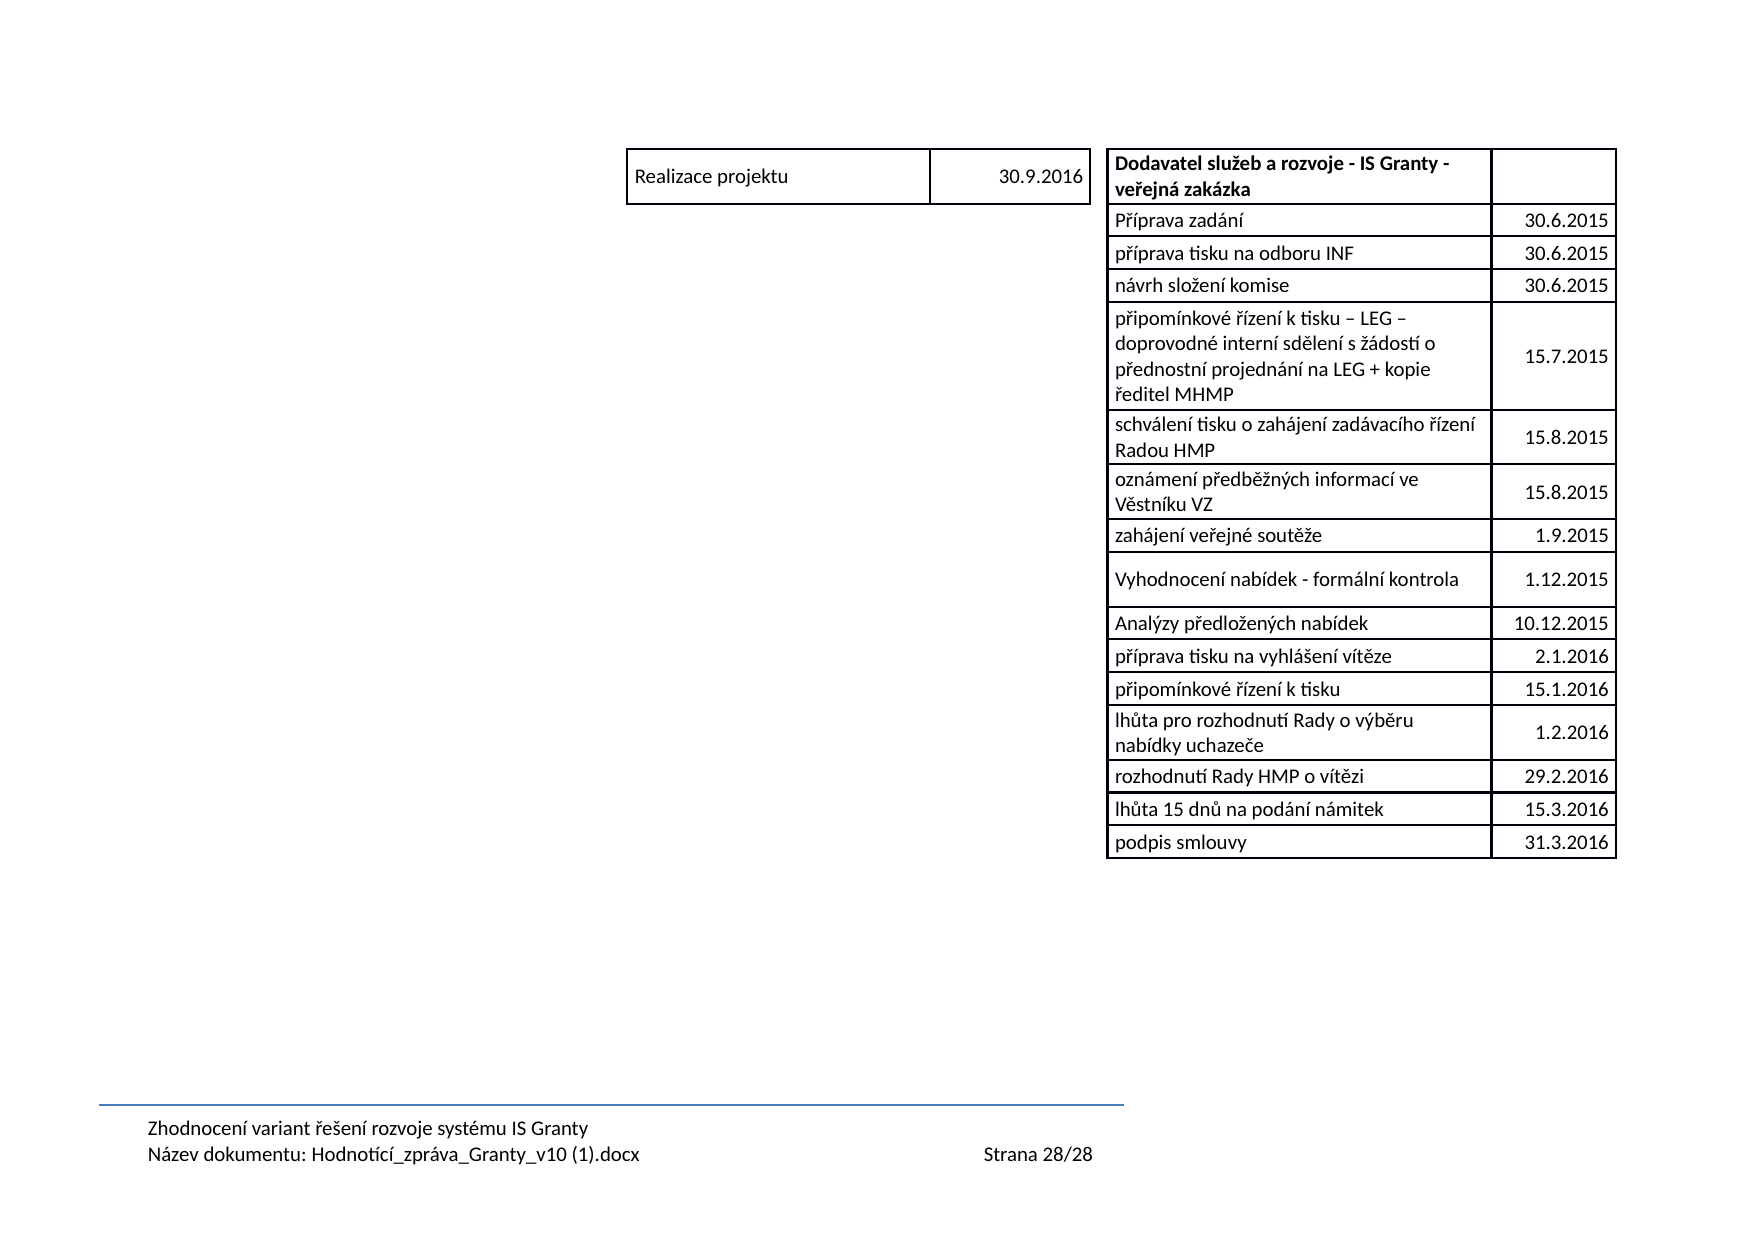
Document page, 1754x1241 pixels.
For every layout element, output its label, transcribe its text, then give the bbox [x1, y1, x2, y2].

table_cell [627, 235, 929, 268]
table_cell 15.1.2016 [1493, 673, 1615, 704]
table_cell [1090, 235, 1106, 268]
table_cell [930, 824, 1090, 857]
table_cell [1090, 671, 1106, 704]
table_cell [448, 235, 611, 268]
table_cell [611, 759, 627, 791]
table_cell 30.9.2016 [931, 150, 1089, 202]
table_cell [448, 824, 611, 857]
table_cell [146, 759, 448, 791]
table_cell [448, 606, 611, 638]
table_cell [1090, 704, 1106, 759]
table_cell [611, 551, 627, 606]
table_cell [627, 759, 929, 791]
table_cell [627, 638, 929, 671]
table_cell [448, 268, 611, 301]
table_cell 1.9.2015 [1493, 520, 1615, 551]
table_cell [1090, 203, 1106, 235]
table_cell [930, 409, 1090, 463]
table_cell lhůta pro rozhodnutí Rady o výběru nabídky uchazeče [1109, 706, 1490, 759]
table_cell [1090, 606, 1106, 638]
table_cell [448, 551, 611, 606]
table_cell [1090, 301, 1106, 409]
table_cell Dodavatel služeb a rozvoje - IS Granty - veřejná zakázka [1109, 150, 1490, 202]
table_cell [627, 704, 929, 759]
table_cell [611, 203, 627, 235]
table_cell [1090, 463, 1106, 518]
table_cell [627, 463, 929, 518]
table_cell [611, 606, 627, 638]
table_cell [146, 148, 448, 202]
table_cell [930, 268, 1090, 301]
table_cell 31.3.2016 [1493, 826, 1615, 857]
table_cell [1090, 268, 1106, 301]
table_cell Analýzy předložených nabídek [1109, 608, 1490, 638]
table_cell 1.12.2015 [1493, 553, 1615, 606]
table_cell připomínkové řízení k tisku – LEG – doprovodné interní sdělení s žádostí o přednostní projednání na LEG + kopie ředitel MHMP [1109, 303, 1490, 409]
table_cell 15.8.2015 [1493, 465, 1615, 518]
table_cell připomínkové řízení k tisku [1109, 673, 1490, 704]
table_cell [930, 606, 1090, 638]
table_cell zahájení veřejné soutěže [1109, 520, 1490, 551]
table_cell [146, 518, 448, 551]
table_cell [1090, 518, 1106, 551]
table_cell 30.6.2015 [1493, 205, 1615, 235]
table_cell [627, 301, 929, 409]
table_cell [930, 671, 1090, 704]
table_cell [930, 704, 1090, 759]
table_cell 10.12.2015 [1493, 608, 1615, 638]
table_cell [146, 671, 448, 704]
table_cell 30.6.2015 [1493, 237, 1615, 268]
table_cell [611, 268, 627, 301]
table_cell [627, 268, 929, 301]
table_cell [146, 551, 448, 606]
table_cell [627, 791, 929, 824]
table_cell rozhodnutí Rady HMP o vítězi [1109, 761, 1490, 791]
table_cell [448, 148, 611, 202]
table_cell [627, 671, 929, 704]
table_cell [146, 824, 448, 857]
table_cell 2.1.2016 [1493, 640, 1615, 671]
table_cell [930, 235, 1090, 268]
table_cell 1.2.2016 [1493, 706, 1615, 759]
table_cell [448, 518, 611, 551]
table_cell oznámení předběžných informací ve Věstníku VZ [1109, 465, 1490, 518]
table_cell Realizace projektu [628, 150, 929, 202]
table_cell [1090, 791, 1106, 824]
table_cell [1090, 759, 1106, 791]
table_cell [930, 759, 1090, 791]
table_cell 30.6.2015 [1493, 270, 1615, 301]
table_cell [146, 268, 448, 301]
table_cell [146, 301, 448, 409]
table_cell [146, 638, 448, 671]
table_cell schválení tisku o zahájení zadávacího řízení Radou HMP [1109, 411, 1490, 463]
table_cell [448, 671, 611, 704]
table_cell [611, 638, 627, 671]
table_cell [930, 638, 1090, 671]
table_cell [146, 235, 448, 268]
table_cell [448, 704, 611, 759]
table_cell [1091, 148, 1106, 202]
table_cell lhůta 15 dnů na podání námitek [1109, 794, 1490, 824]
table_cell [611, 409, 627, 463]
table_cell [611, 148, 626, 202]
table_cell [146, 463, 448, 518]
table_cell [611, 235, 627, 268]
table_cell [448, 203, 611, 235]
table_cell 15.7.2015 [1493, 303, 1615, 409]
table_cell [1090, 638, 1106, 671]
table_cell [146, 409, 448, 463]
table_cell [930, 518, 1090, 551]
table_cell [1493, 150, 1615, 202]
table_cell [146, 203, 448, 235]
table_cell [930, 551, 1090, 606]
table_cell [611, 518, 627, 551]
table_cell [448, 409, 611, 463]
table_cell [627, 409, 929, 463]
table_cell [627, 606, 929, 638]
table_cell [611, 463, 627, 518]
table_cell Příprava zadání [1109, 205, 1490, 235]
table_cell [146, 704, 448, 759]
table_cell [1090, 409, 1106, 463]
table_cell [930, 463, 1090, 518]
table_cell [930, 791, 1090, 824]
table_cell [448, 791, 611, 824]
table_cell [1090, 824, 1106, 857]
table_cell [448, 463, 611, 518]
table_cell [930, 205, 1090, 235]
table_cell [146, 606, 448, 638]
table_cell [611, 824, 627, 857]
table_cell [627, 205, 929, 235]
table_cell Vyhodnocení nabídek - formální kontrola [1109, 553, 1490, 606]
table_cell příprava tisku na vyhlášení vítěze [1109, 640, 1490, 671]
table_cell [448, 301, 611, 409]
table_cell 29.2.2016 [1493, 761, 1615, 791]
table_cell [627, 824, 929, 857]
table_cell [627, 551, 929, 606]
table_cell podpis smlouvy [1109, 826, 1490, 857]
table_cell [448, 638, 611, 671]
table_cell 15.8.2015 [1493, 411, 1615, 463]
table_cell [611, 791, 627, 824]
table_cell 15.3.2016 [1493, 794, 1615, 824]
table_cell návrh složení komise [1109, 270, 1490, 301]
table_cell [611, 704, 627, 759]
table_cell [930, 301, 1090, 409]
table_cell [611, 301, 627, 409]
table_cell příprava tisku na odboru INF [1109, 237, 1490, 268]
table_cell [448, 759, 611, 791]
table_cell [1090, 551, 1106, 606]
table_cell [146, 791, 448, 824]
table_cell [627, 518, 929, 551]
table_cell [611, 671, 627, 704]
